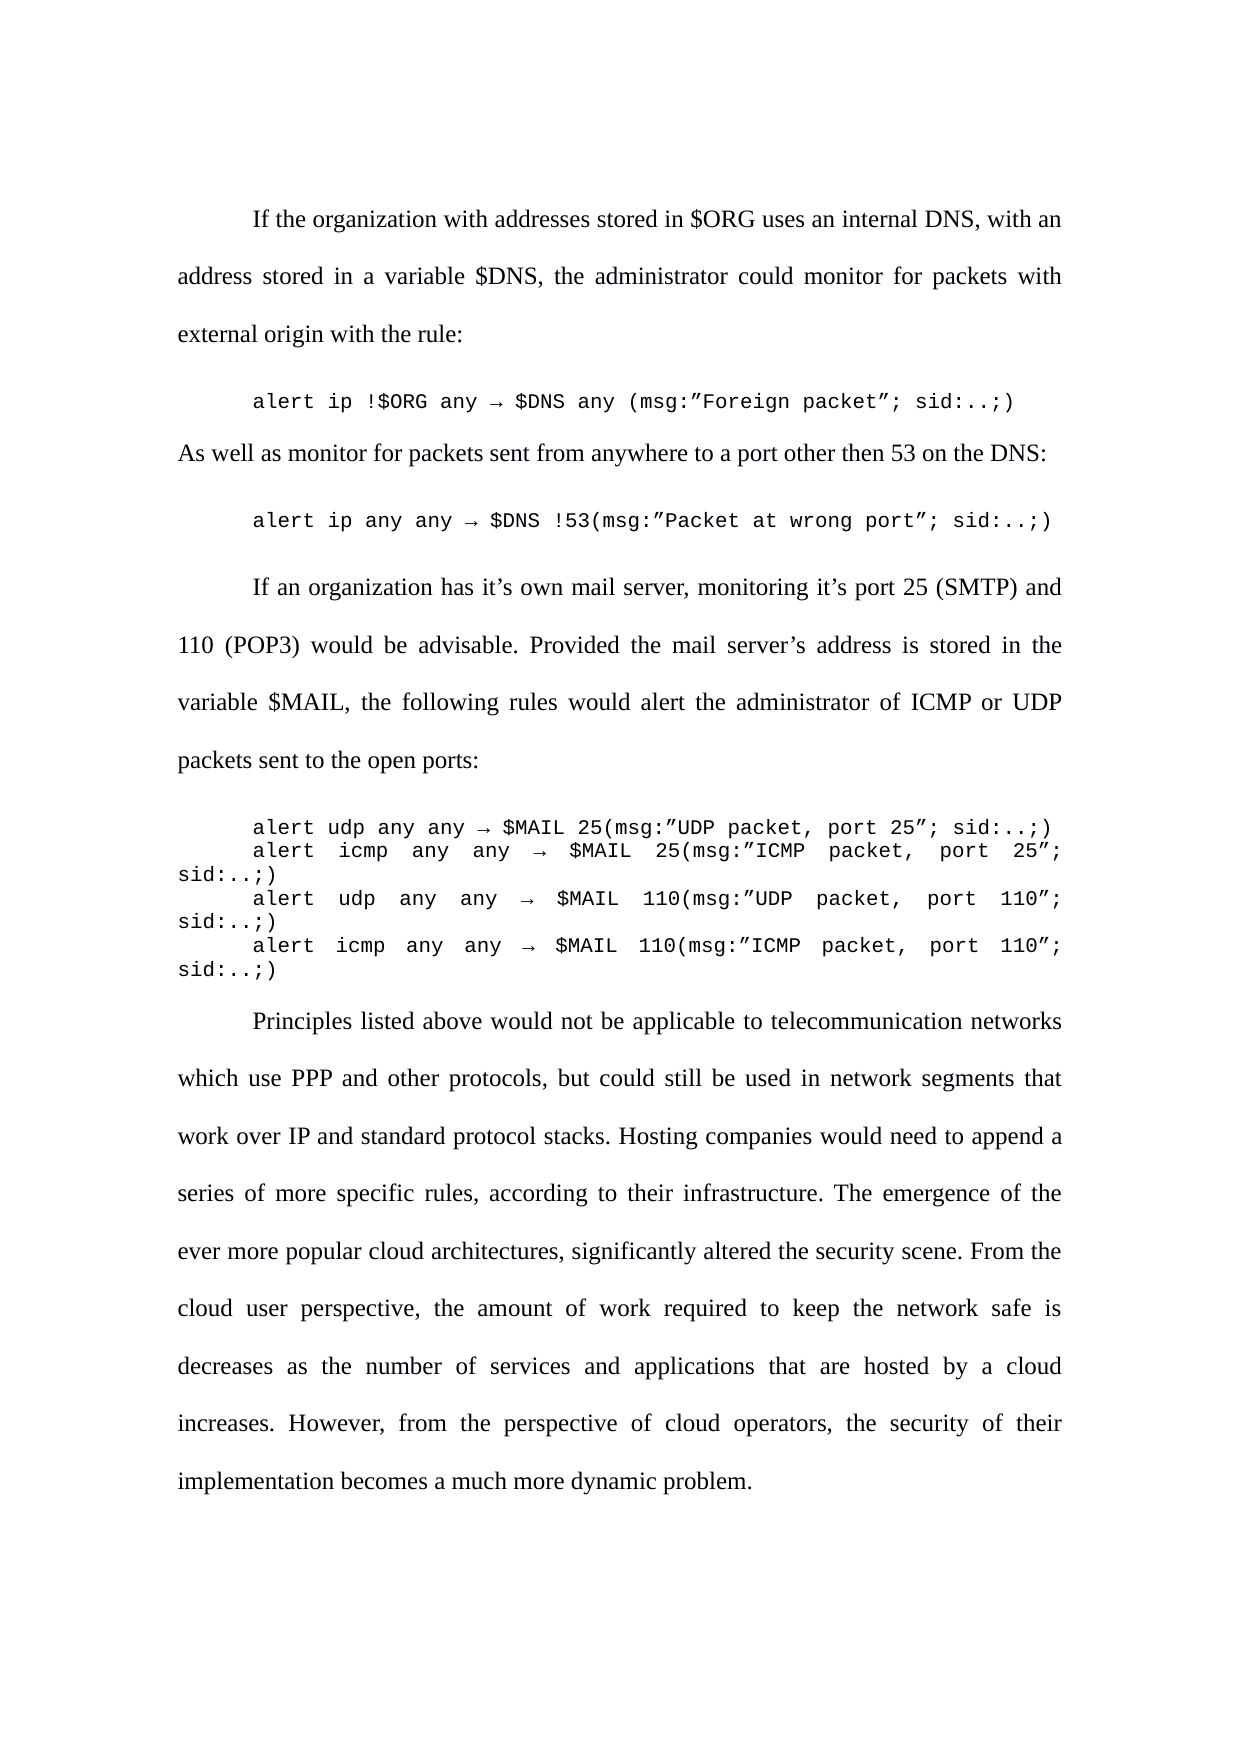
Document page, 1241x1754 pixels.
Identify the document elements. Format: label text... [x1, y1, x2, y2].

text alert ip any any → $DNS !53(msg:”Packet at wrong port”; sid:..;) [177, 510, 1063, 534]
text alert ip !$ORG any → $DNS any (msg:”Foreign packet”; sid:..;) [177, 391, 1063, 414]
text Principles listed above would not be applicable to telecommunication networks which use PPP and other protocols, but could still be used in network segments that work over IP and standard protocol stacks. Hosting companies would need to append a series of more specific rules, according to their infrastructure. The emergence of the ever more popular cloud architectures, significantly altered the security scene. From the cloud user perspective, the amount of work required to keep the network safe is decreases as the number of services and applications that are hosted by a cloud increases. However, from the perspective of cloud operators, the security of their implementation becomes a much more dynamic problem. [177, 1006, 1063, 1495]
text alert udp any any → $MAIL 25(msg:”UDP packet, port 25”; sid:..;) [177, 817, 1063, 840]
text alert udp any any → $MAIL 110(msg:”UDP packet, port 110”; sid:..;) [177, 888, 1063, 935]
text alert icmp any any → $MAIL 25(msg:”ICMP packet, port 25”; sid:..;) [177, 840, 1063, 888]
text As well as monitor for packets sent from anywhere to a port other then 53 on the DNS: [177, 438, 1063, 467]
text If an organization has it’s own mail server, monitoring it’s port 25 (SMTP) and 110 (POP3) would be advisable. Provided the mail server’s address is stored in the variable $MAIL, the following rules would alert the administrator of ICMP or UDP packets sent to the open ports: [177, 572, 1063, 773]
text If the organization with addresses stored in $ORG uses an internal DNS, with an address stored in a variable $DNS, the administrator could monitor for packets with external origin with the rule: [177, 204, 1063, 347]
text alert icmp any any → $MAIL 110(msg:”ICMP packet, port 110”; sid:..;) [177, 935, 1063, 982]
